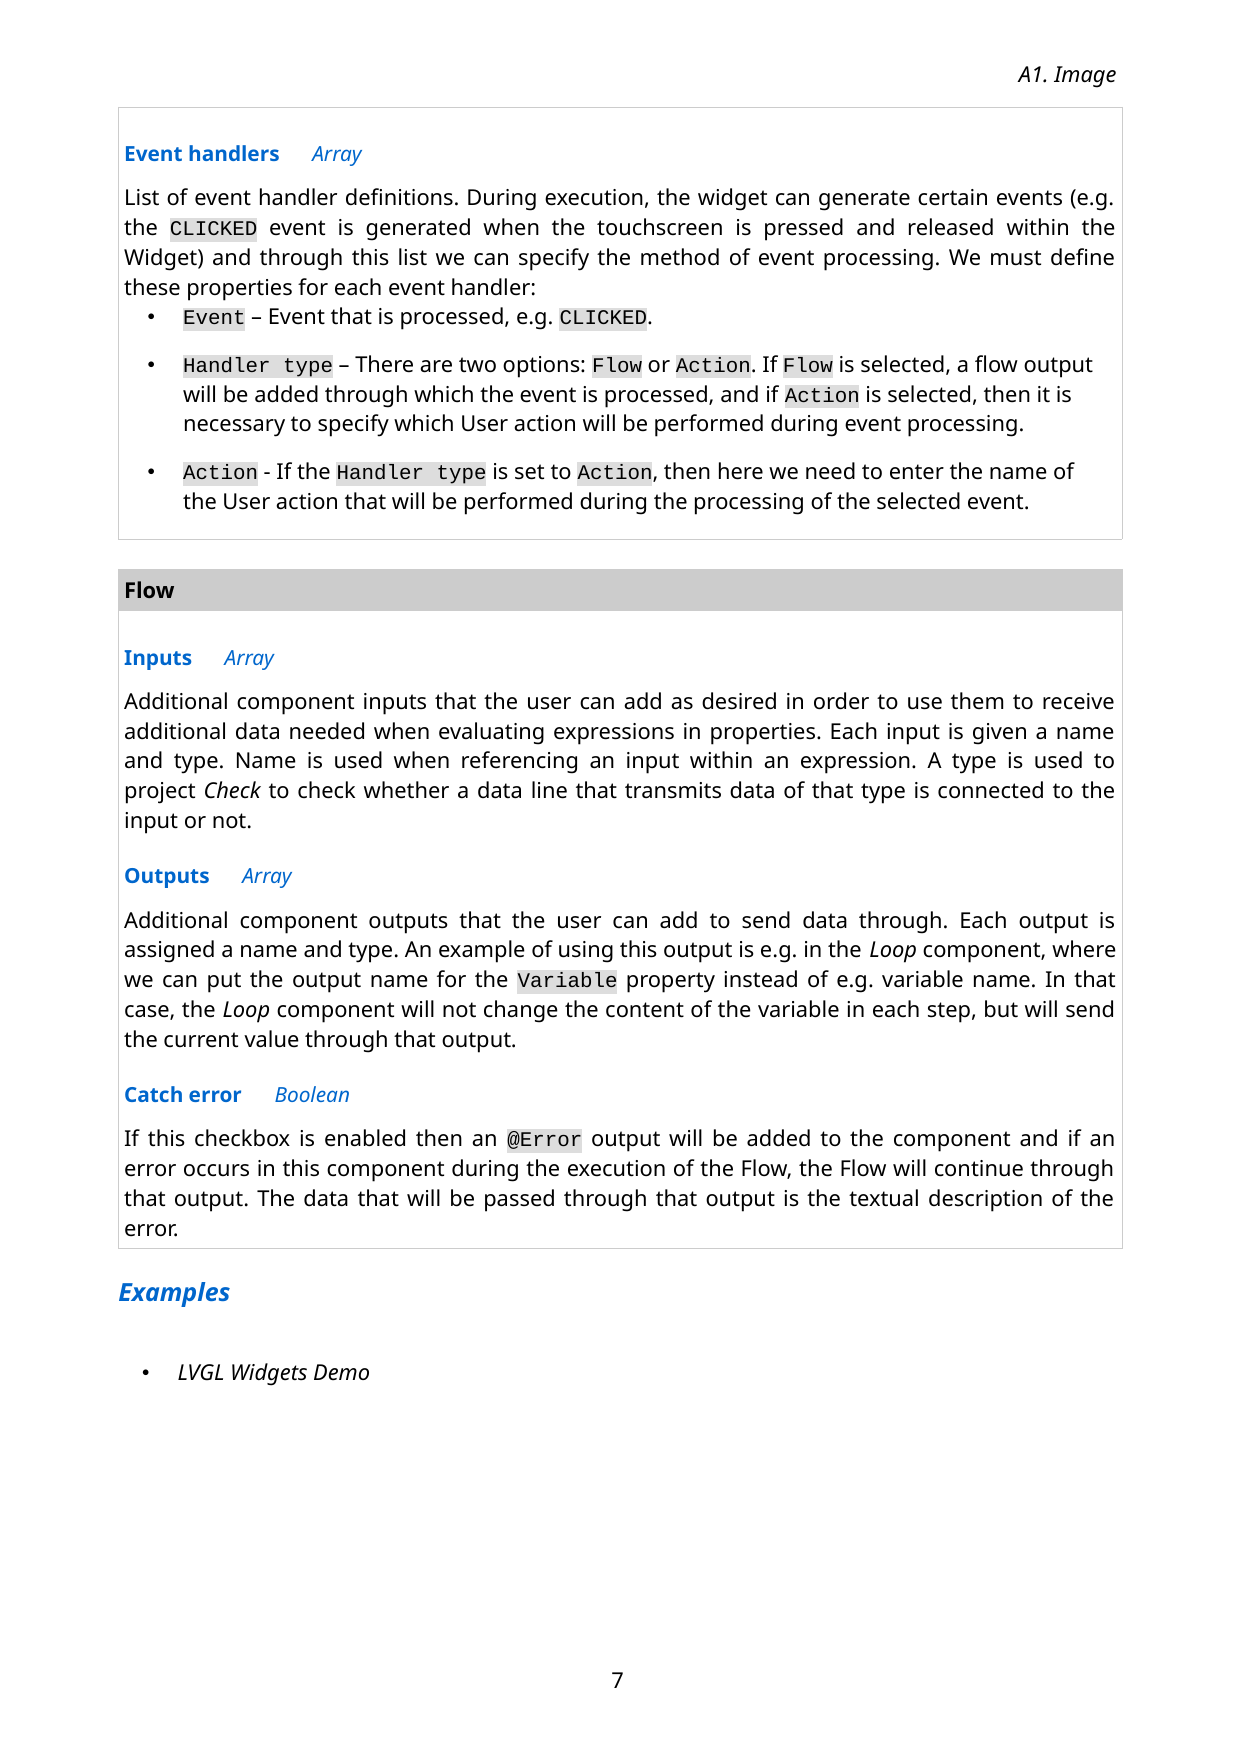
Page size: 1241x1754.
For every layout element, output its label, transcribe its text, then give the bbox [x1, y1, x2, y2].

list LVGL Widgets Demo [142, 1356, 1110, 1386]
subtitle Examples [118, 1275, 1122, 1309]
table_cell Event handlers Array List of event handler definitions. During execution, the widget can generate certain events (e.g. the CLICKED event is generated when the touchscreen is pressed and released within the Widget) and through this list we can specify the method of event processing. We must define these properties for each event handler: Event – Event that is processed, e.g. CLICKED. Handler type – There are two options: Flow or Action. If Flow is selected, a flow output will be added through which the event is processed, and if Action is selected, then it is necessary to specify which User action will be performed during event processing. Action - If the Handler type is set to Action, then here we need to enter the name of the User action that will be performed during the processing of the selected event. [119, 108, 1122, 539]
table_header Flow [119, 570, 1122, 610]
table_cell Inputs Array Additional component inputs that the user can add as desired in order to use them to receive additional data needed when evaluating expressions in properties. Each input is given a name and type. Name is used when referencing an input within an expression. A type is used to project Check to check whether a data line that transmits data of that type is connected to the input or not. Outputs Array Additional component outputs that the user can add to send data through. Each output is assigned a name and type. An example of using this output is e.g. in the Loop component, where we can put the output name for the Variable property instead of e.g. variable name. In that case, the Loop component will not change the content of the variable in each step, but will send the current value through that output. Catch error Boolean If this checkbox is enabled then an @Error output will be added to the component and if an error occurs in this component during the execution of the Flow, the Flow will continue through that output. The data that will be passed through that output is the textual description of the error. [119, 611, 1122, 1248]
